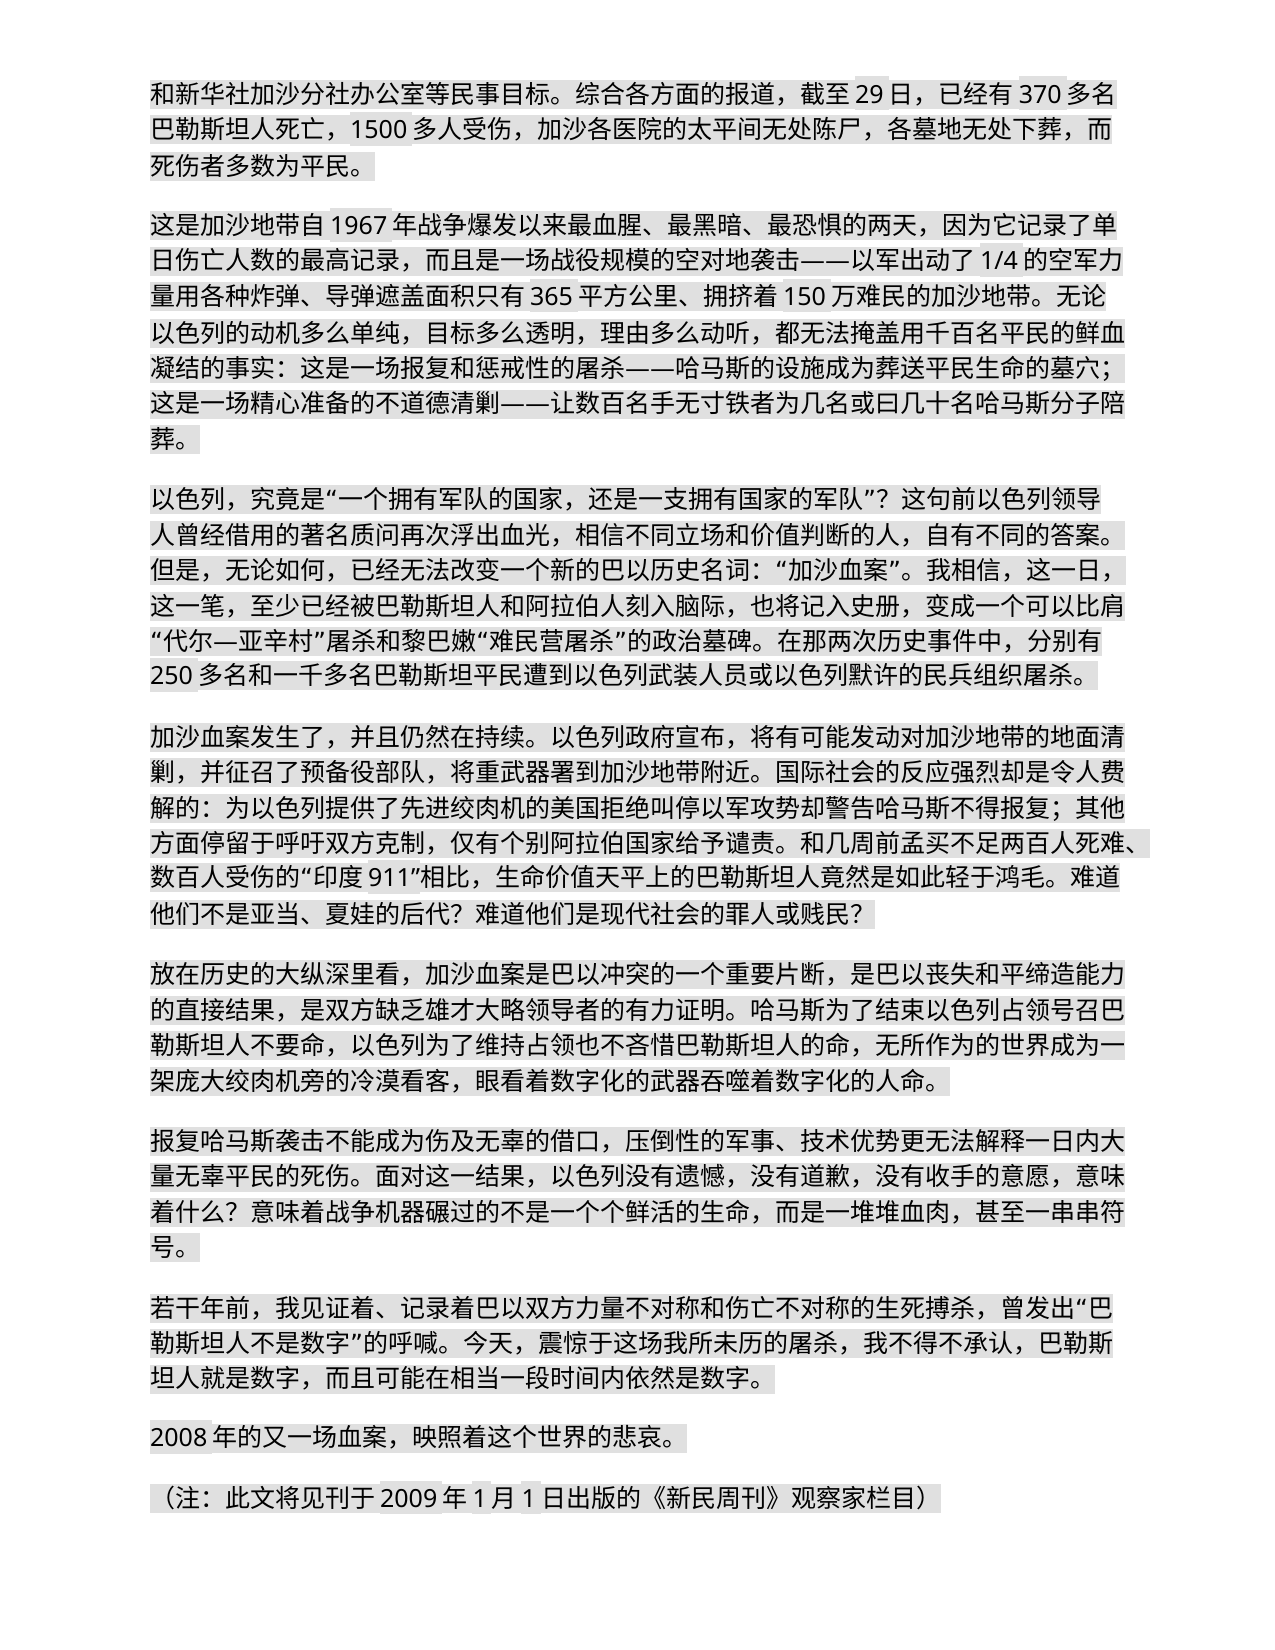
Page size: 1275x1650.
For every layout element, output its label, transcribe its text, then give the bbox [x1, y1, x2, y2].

text （注：此文将见刊于2009年1月1日出版的《新民周刊》观察家栏目） [150, 1479, 1125, 1550]
text 若干年前，我见证着、记录着巴以双方力量不对称和伤亡不对称的生死搏杀，曾发出“巴勒斯坦人不是数字”的呼喊。今天，震惊于这场我所未历的屠杀，我不得不承认，巴勒斯坦人就是数字，而且可能在相当一段时间内依然是数字。 [150, 1287, 1125, 1394]
text 和新华社加沙分社办公室等民事目标。综合各方面的报道，截至29日，已经有370多名巴勒斯坦人死亡，1500多人受伤，加沙各医院的太平间无处陈尸，各墓地无处下葬，而死伤者多数为平民。 [150, 75, 1125, 181]
text 这是加沙地带自1967年战争爆发以来最血腥、最黑暗、最恐惧的两天，因为它记录了单日伤亡人数的最高记录，而且是一场战役规模的空对地袭击——以军出动了1/4的空军力量用各种炸弹、导弹遮盖面积只有365平方公里、拥挤着150万难民的加沙地带。无论以色列的动机多么单纯，目标多么透明，理由多么动听，都无法掩盖用千百名平民的鲜血凝结的事实：这是一场报复和惩戒性的屠杀——哈马斯的设施成为葬送平民生命的墓穴；这是一场精心准备的不道德清剿——让数百名手无寸铁者为几名或曰几十名哈马斯分子陪葬。 [150, 206, 1125, 454]
text 2008年的又一场血案，映照着这个世界的悲哀。 [150, 1419, 1125, 1454]
text 放在历史的大纵深里看，加沙血案是巴以冲突的一个重要片断，是巴以丧失和平缔造能力的直接结果，是双方缺乏雄才大略领导者的有力证明。哈马斯为了结束以色列占领号召巴勒斯坦人不要命，以色列为了维持占领也不吝惜巴勒斯坦人的命，无所作为的世界成为一架庞大绞肉机旁的冷漠看客，眼看着数字化的武器吞噬着数字化的人命。 [150, 954, 1125, 1096]
text 以色列，究竟是“一个拥有军队的国家，还是一支拥有国家的军队”？这句前以色列领导人曾经借用的著名质问再次浮出血光，相信不同立场和价值判断的人，自有不同的答案。但是，无论如何，已经无法改变一个新的巴以历史名词：“加沙血案”。我相信，这一日，这一笔，至少已经被巴勒斯坦人和阿拉伯人刻入脑际，也将记入史册，变成一个可以比肩“代尔—亚辛村”屠杀和黎巴嫩“难民营屠杀”的政治墓碑。在那两次历史事件中，分别有250多名和一千多名巴勒斯坦平民遭到以色列武装人员或以色列默许的民兵组织屠杀。 [150, 479, 1125, 692]
text 加沙血案发生了，并且仍然在持续。以色列政府宣布，将有可能发动对加沙地带的地面清剿，并征召了预备役部队，将重武器署到加沙地带附近。国际社会的反应强烈却是令人费解的：为以色列提供了先进绞肉机的美国拒绝叫停以军攻势却警告哈马斯不得报复；其他方面停留于呼吁双方克制，仅有个别阿拉伯国家给予谴责。和几周前孟买不足两百人死难、数百人受伤的“印度911”相比，生命价值天平上的巴勒斯坦人竟然是如此轻于鸿毛。难道他们不是亚当、夏娃的后代？难道他们是现代社会的罪人或贱民？ [150, 717, 1125, 929]
text 报复哈马斯袭击不能成为伤及无辜的借口，压倒性的军事、技术优势更无法解释一日内大量无辜平民的死伤。面对这一结果，以色列没有遗憾，没有道歉，没有收手的意愿，意味着什么？意味着战争机器碾过的不是一个个鲜活的生命，而是一堆堆血肉，甚至一串串符号。 [150, 1121, 1125, 1262]
